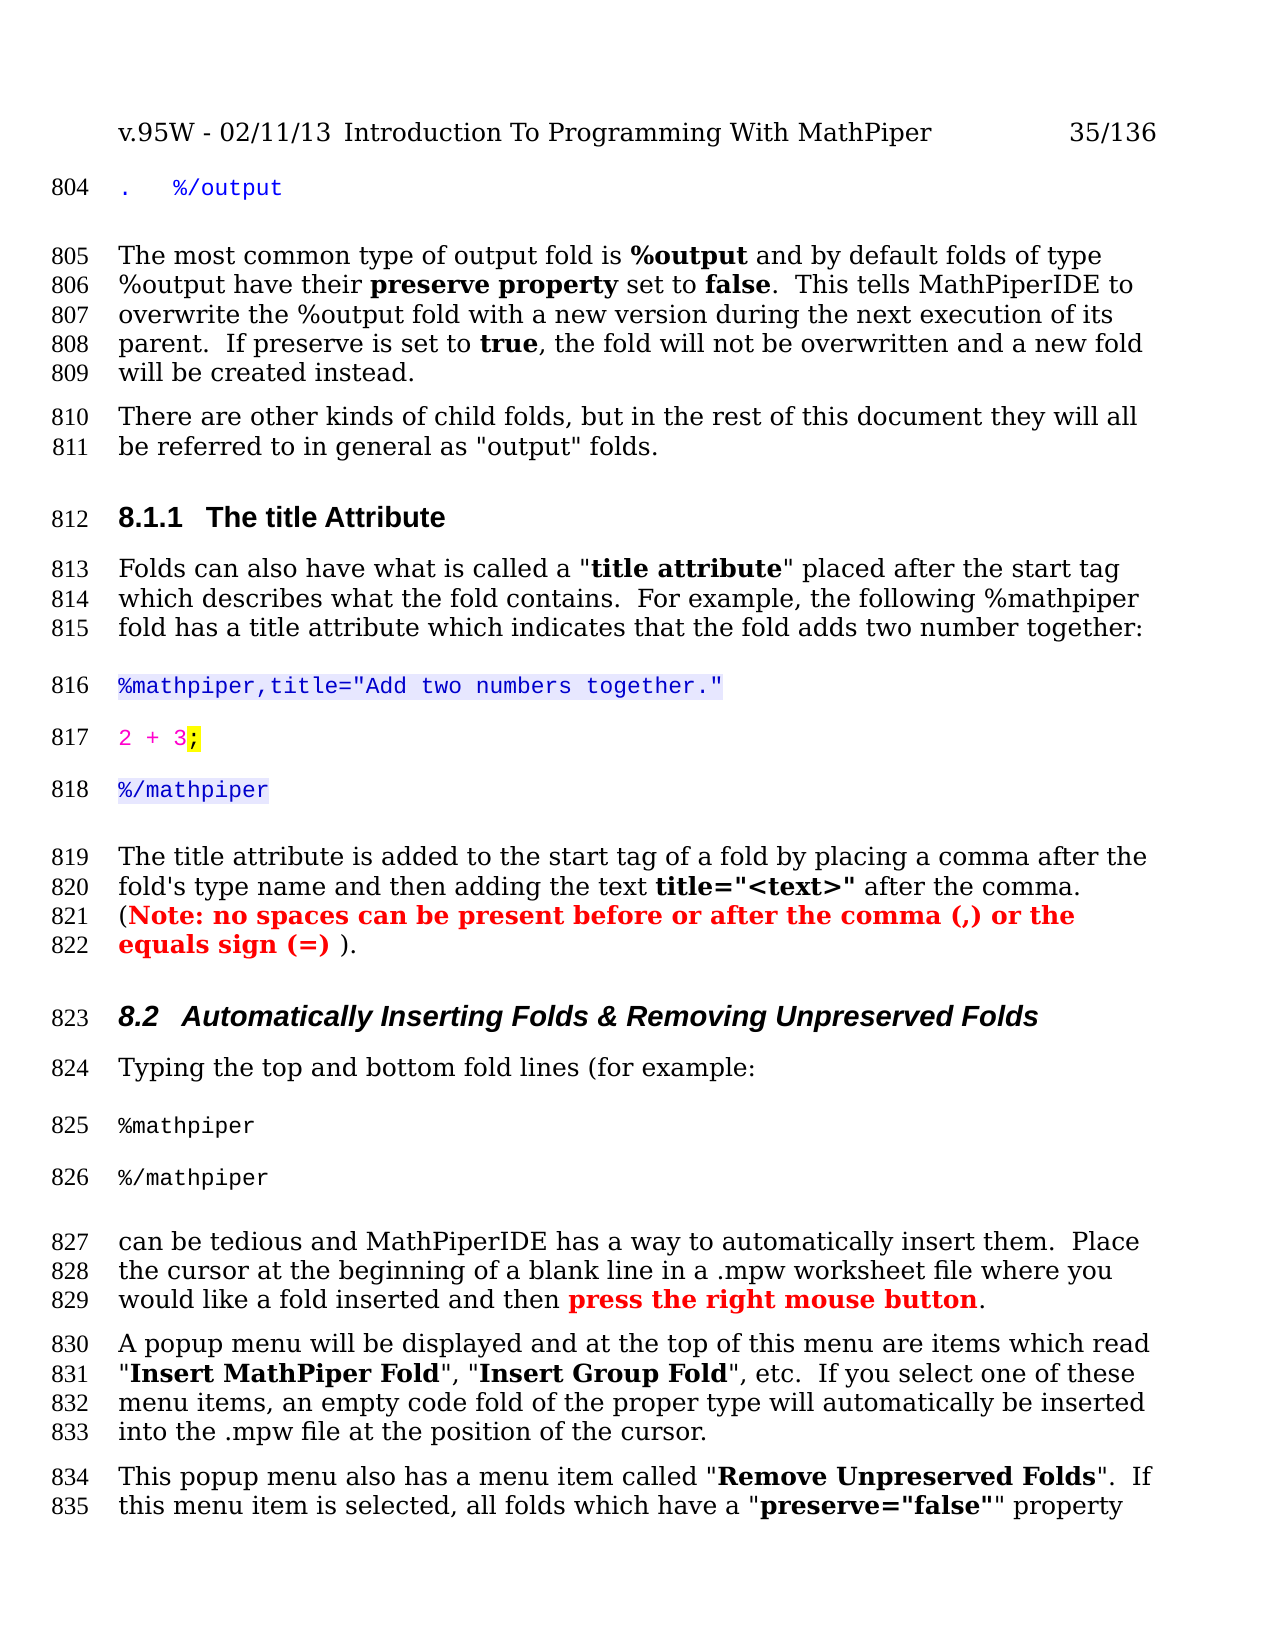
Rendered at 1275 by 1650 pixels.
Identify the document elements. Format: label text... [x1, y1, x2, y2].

text A popup menu will be displayed and at the top of this menu are items which read "Insert MathPiper Fold", "Insert Group Fold", etc. If you select one of these menu items, an empty code fold of the proper type will automatically be inserted into the .mpw file at the position of the cursor. [118, 1330, 1157, 1447]
text 2 + 3; [118, 726, 1157, 752]
text There are other kinds of child folds, but in the rest of this document they will all be referred to in general as "output" folds. [118, 403, 1157, 461]
text The most common type of output fold is %output and by default folds of type %output have their preserve property set to false. This tells MathPiperIDE to overwrite the %output fold with a new version during the next execution of its parent. If preserve is set to true, the fold will not be overwritten and a new fold will be created instead. [118, 241, 1157, 388]
text Typing the top and bottom fold lines (for example: [118, 1053, 1157, 1082]
text . %/output [118, 177, 1157, 203]
subtitle The title Attribute [118, 500, 1157, 533]
text %mathpiper [118, 1114, 1157, 1140]
text can be tedious and MathPiperIDE has a way to automatically insert them. Place the cursor at the beginning of a blank line in a .mpw worksheet file where you would like a fold inserted and then press the right mouse button. [118, 1227, 1157, 1315]
text This popup menu also has a menu item called "Remove Unpreserved Folds". If this menu item is selected, all folds which have a "preserve="false"" property [118, 1462, 1157, 1520]
text %mathpiper,title="Add two numbers together." [118, 674, 1157, 700]
subtitle Automatically Inserting Folds & Removing Unpreserved Folds [118, 999, 1157, 1032]
text %/mathpiper [118, 1166, 1157, 1192]
text The title attribute is added to the start tag of a fold by placing a comma after the fold's type name and then adding the text title="<text>" after the comma. (Note: no spaces can be present before or after the comma (,) or the equals sign (=) ). [118, 842, 1157, 959]
text Folds can also have what is called a "title attribute" placed after the start tag which describes what the fold contains. For example, the following %mathpiper fold has a title attribute which indicates that the fold adds two number together: [118, 554, 1157, 642]
text %/mathpiper [118, 778, 1157, 804]
